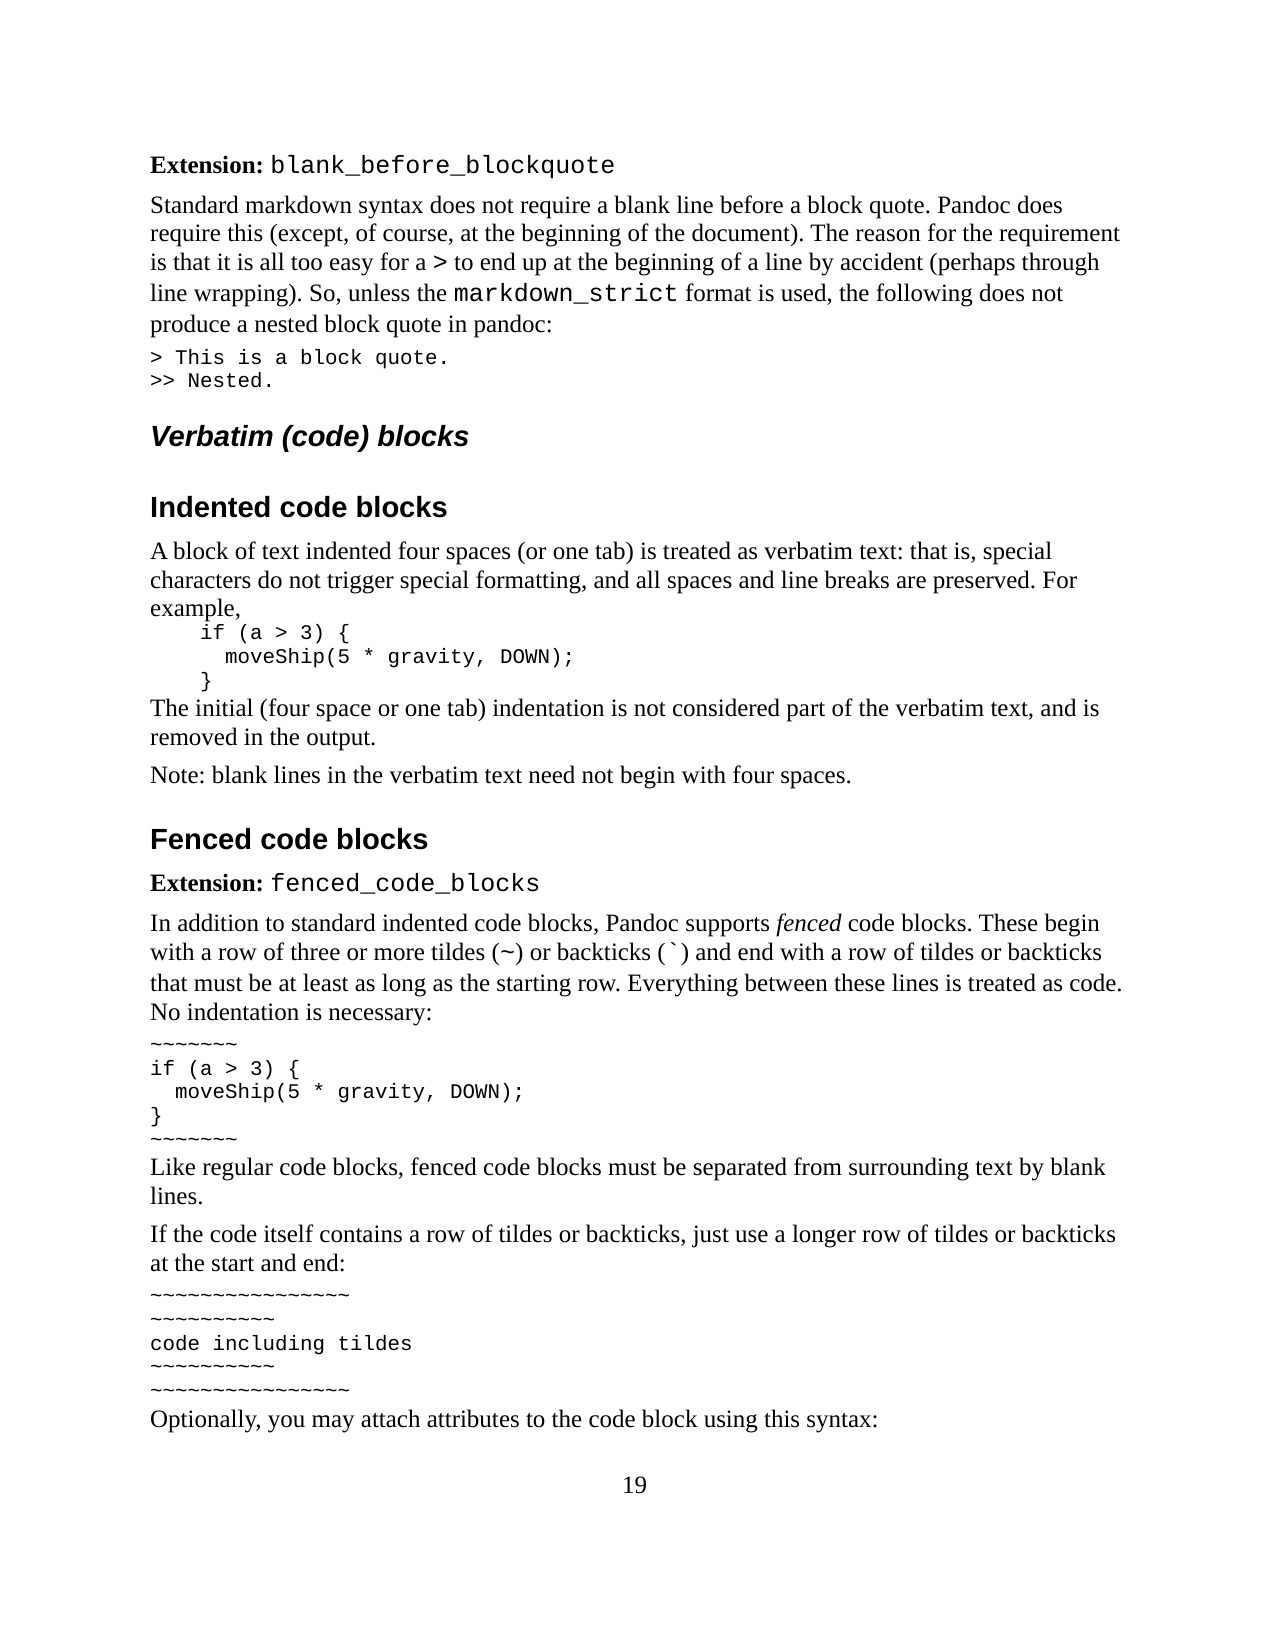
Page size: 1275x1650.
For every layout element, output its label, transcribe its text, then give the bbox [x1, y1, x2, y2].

text } [150, 669, 1125, 693]
text The initial (four space or one tab) indentation is not considered part of the verbatim text, and is removed in the output. [150, 693, 1125, 751]
text if (a > 3) { [150, 622, 1125, 646]
text code including tildes [150, 1333, 1125, 1356]
text } [150, 1105, 1125, 1129]
text ~~~~~~~~~~ [150, 1309, 1125, 1333]
text ~~~~~~~ [150, 1034, 1125, 1058]
text Extension: blank_before_blockquote [150, 150, 1125, 181]
text If the code itself contains a row of tildes or backticks, just use a longer row of tildes or backticks at the start and end: [150, 1219, 1125, 1276]
subtitle Indented code blocks [150, 490, 1125, 523]
subtitle Fenced code blocks [150, 822, 1125, 856]
text A block of text indented four spaces (or one tab) is treated as verbatim text: that is, special characters do not trigger special formatting, and all spaces and line breaks are preserved. For example, [150, 536, 1125, 622]
text ~~~~~~~ [150, 1129, 1125, 1152]
text moveShip(5 * gravity, DOWN); [150, 646, 1125, 669]
text moveShip(5 * gravity, DOWN); [150, 1082, 1125, 1105]
text Extension: fenced_code_blocks [150, 868, 1125, 899]
subtitle Verbatim (code) blocks [150, 419, 1125, 452]
text ~~~~~~~~~~~~~~~~ [150, 1380, 1125, 1404]
text if (a > 3) { [150, 1058, 1125, 1082]
text ~~~~~~~~~~~~~~~~ [150, 1285, 1125, 1309]
text Like regular code blocks, fenced code blocks must be separated from surrounding text by blank lines. [150, 1152, 1125, 1210]
text ~~~~~~~~~~ [150, 1356, 1125, 1380]
text In addition to standard indented code blocks, Pandoc supports fenced code blocks. These begin with a row of three or more tildes (~) or backticks (`) and end with a row of tildes or backticks that must be at least as long as the starting row. Everything between these lines is treated as code. No indentation is necessary: [150, 908, 1125, 1025]
text >> Nested. [150, 370, 1125, 394]
text Note: blank lines in the verbatim text need not begin with four spaces. [150, 760, 1125, 788]
text Standard markdown syntax does not require a blank line before a block quote. Pandoc does require this (except, of course, at the beginning of the document). The reason for the requirement is that it is all too easy for a > to end up at the beginning of a line by accident (perhaps through line wrapping). So, unless the markdown_strict format is used, the following does not produce a nested block quote in pandoc: [150, 190, 1125, 338]
text > This is a block quote. [150, 347, 1125, 370]
text Optionally, you may attach attributes to the code block using this syntax: [150, 1404, 1125, 1432]
